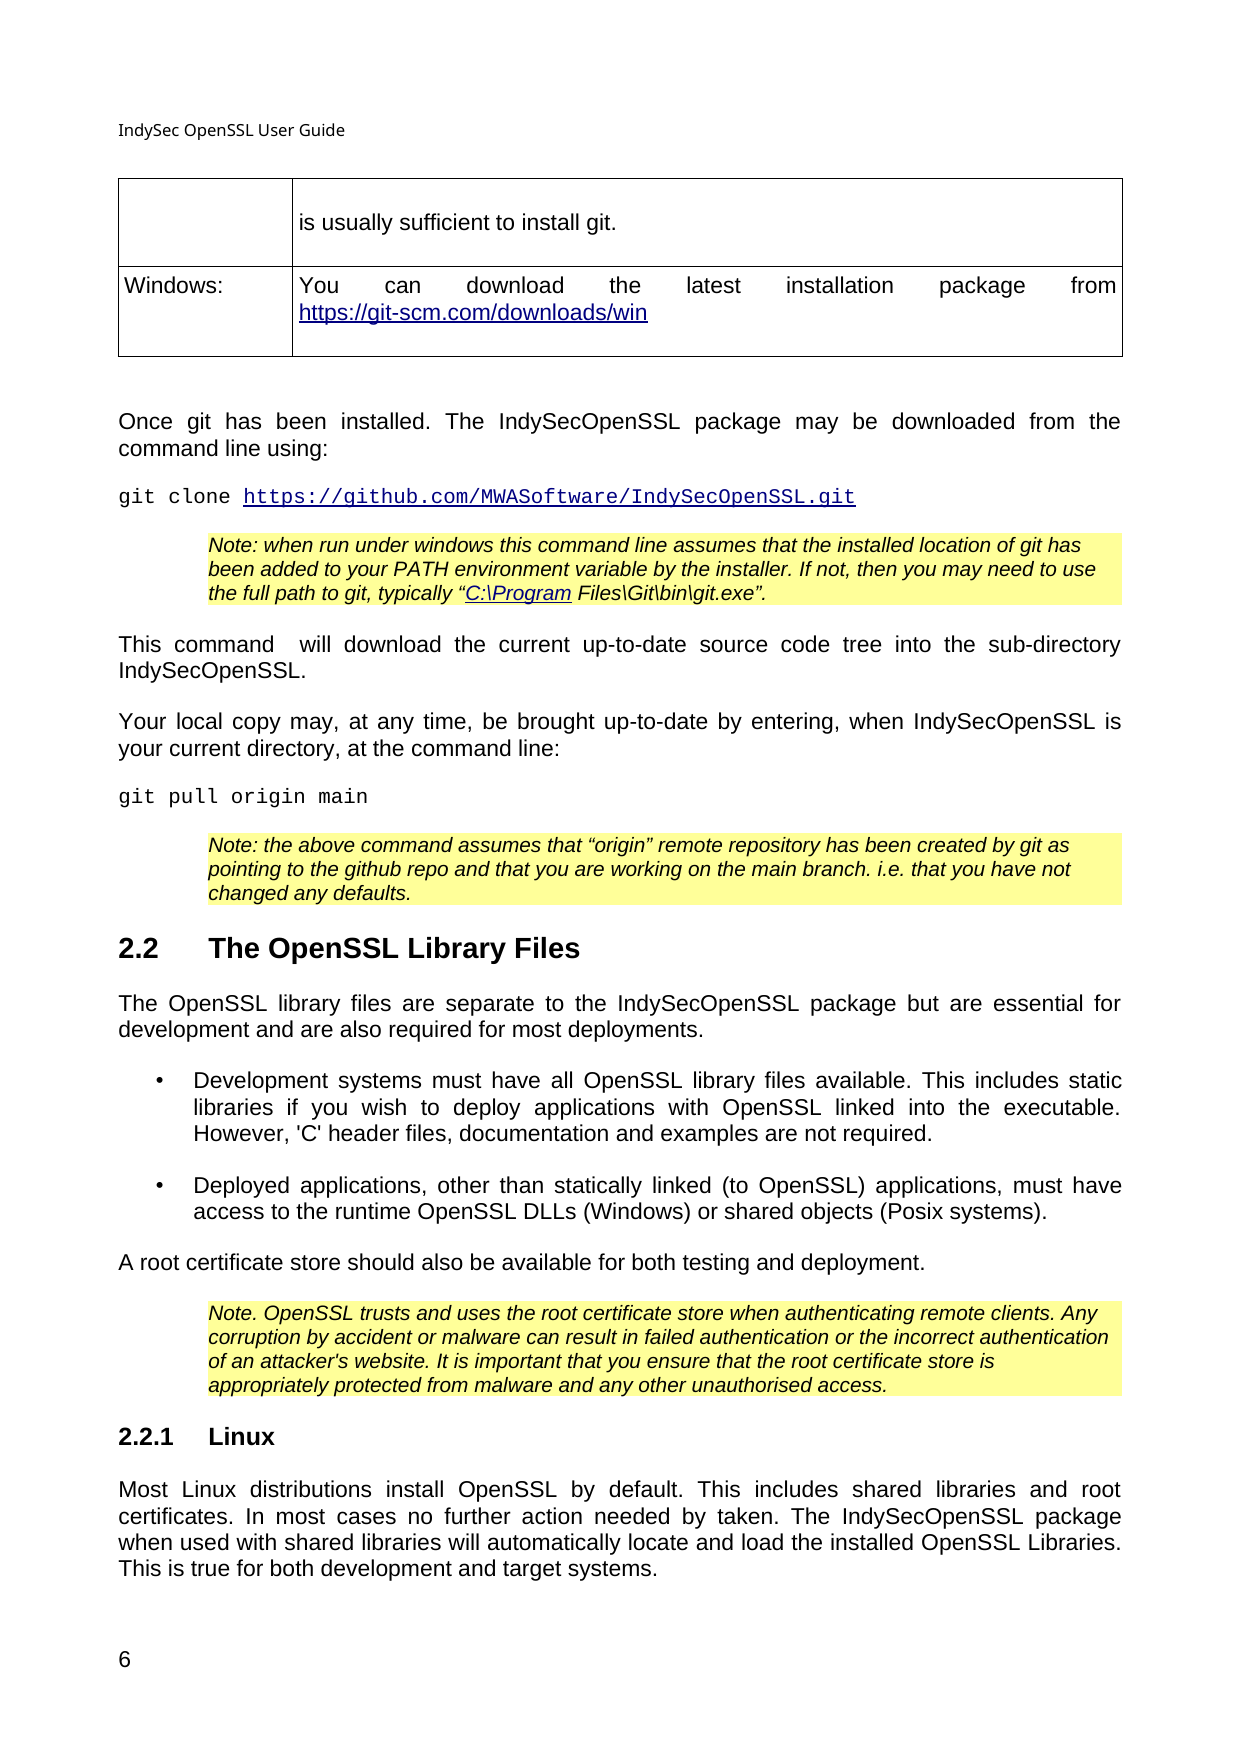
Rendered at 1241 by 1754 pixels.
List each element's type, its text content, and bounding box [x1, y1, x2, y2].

text The OpenSSL library files are separate to the IndySecOpenSSL package but are essential for development and are also required for most deployments. [118, 990, 1122, 1042]
subtitle Linux [118, 1422, 1122, 1451]
table_cell Windows: [119, 267, 292, 356]
text Once git has been installed. The IndySecOpenSSL package may be downloaded from the command line using: [118, 408, 1122, 461]
list Development systems must have all OpenSSL library files available. This includes static libraries if you wish to deploy applications with OpenSSL linked into the executable. However, 'C' header files, documentation and examples are not required. [156, 1067, 1122, 1147]
table_cell You can download the latest installation package from https://git-scm.com/downloads/win [293, 267, 1122, 356]
text git clone https://github.com/MWASoftware/IndySecOpenSSL.git [118, 486, 1122, 509]
list Deployed applications, other than statically linked (to OpenSSL) applications, must have access to the runtime OpenSSL DLLs (Windows) or shared objects (Posix systems). [156, 1172, 1122, 1224]
text Note: when run under windows this command line assumes that the installed location of git has been added to your PATH environment variable by the installer. If not, then you may need to use the full path to git, typically “C:\Program Files\Git\bin\git.exe”. [208, 533, 1122, 605]
text Note. OpenSSL trusts and uses the root certificate store when authenticating remote clients. Any corruption by accident or malware can result in failed authentication or the incorrect authentication of an attacker's website. It is important that you ensure that the root certificate store is appropriately protected from malware and any other unauthorised access. [208, 1301, 1122, 1396]
text Most Linux distributions install OpenSSL by default. This includes shared libraries and root certificates. In most cases no further action needed by taken. The IndySecOpenSSL package when used with shared libraries will automatically locate and load the installed OpenSSL Libraries. This is true for both development and target systems. [118, 1476, 1122, 1582]
text This command will download the current up-to-date source code tree into the sub-directory IndySecOpenSSL. [118, 631, 1122, 683]
subtitle The OpenSSL Library Files [118, 931, 1122, 964]
text git pull origin main [118, 786, 1122, 810]
table_header [119, 179, 292, 266]
text Your local copy may, at any time, be brought up-to-date by entering, when IndySecOpenSSL is your current directory, at the command line: [118, 708, 1122, 761]
table_header is usually sufficient to install git. [293, 179, 1122, 266]
text Note: the above command assumes that “origin” remote repository has been created by git as pointing to the github repo and that you are working on the main branch. i.e. that you have not changed any defaults. [208, 833, 1122, 905]
text A root certificate store should also be available for both testing and deployment. [118, 1249, 1122, 1276]
